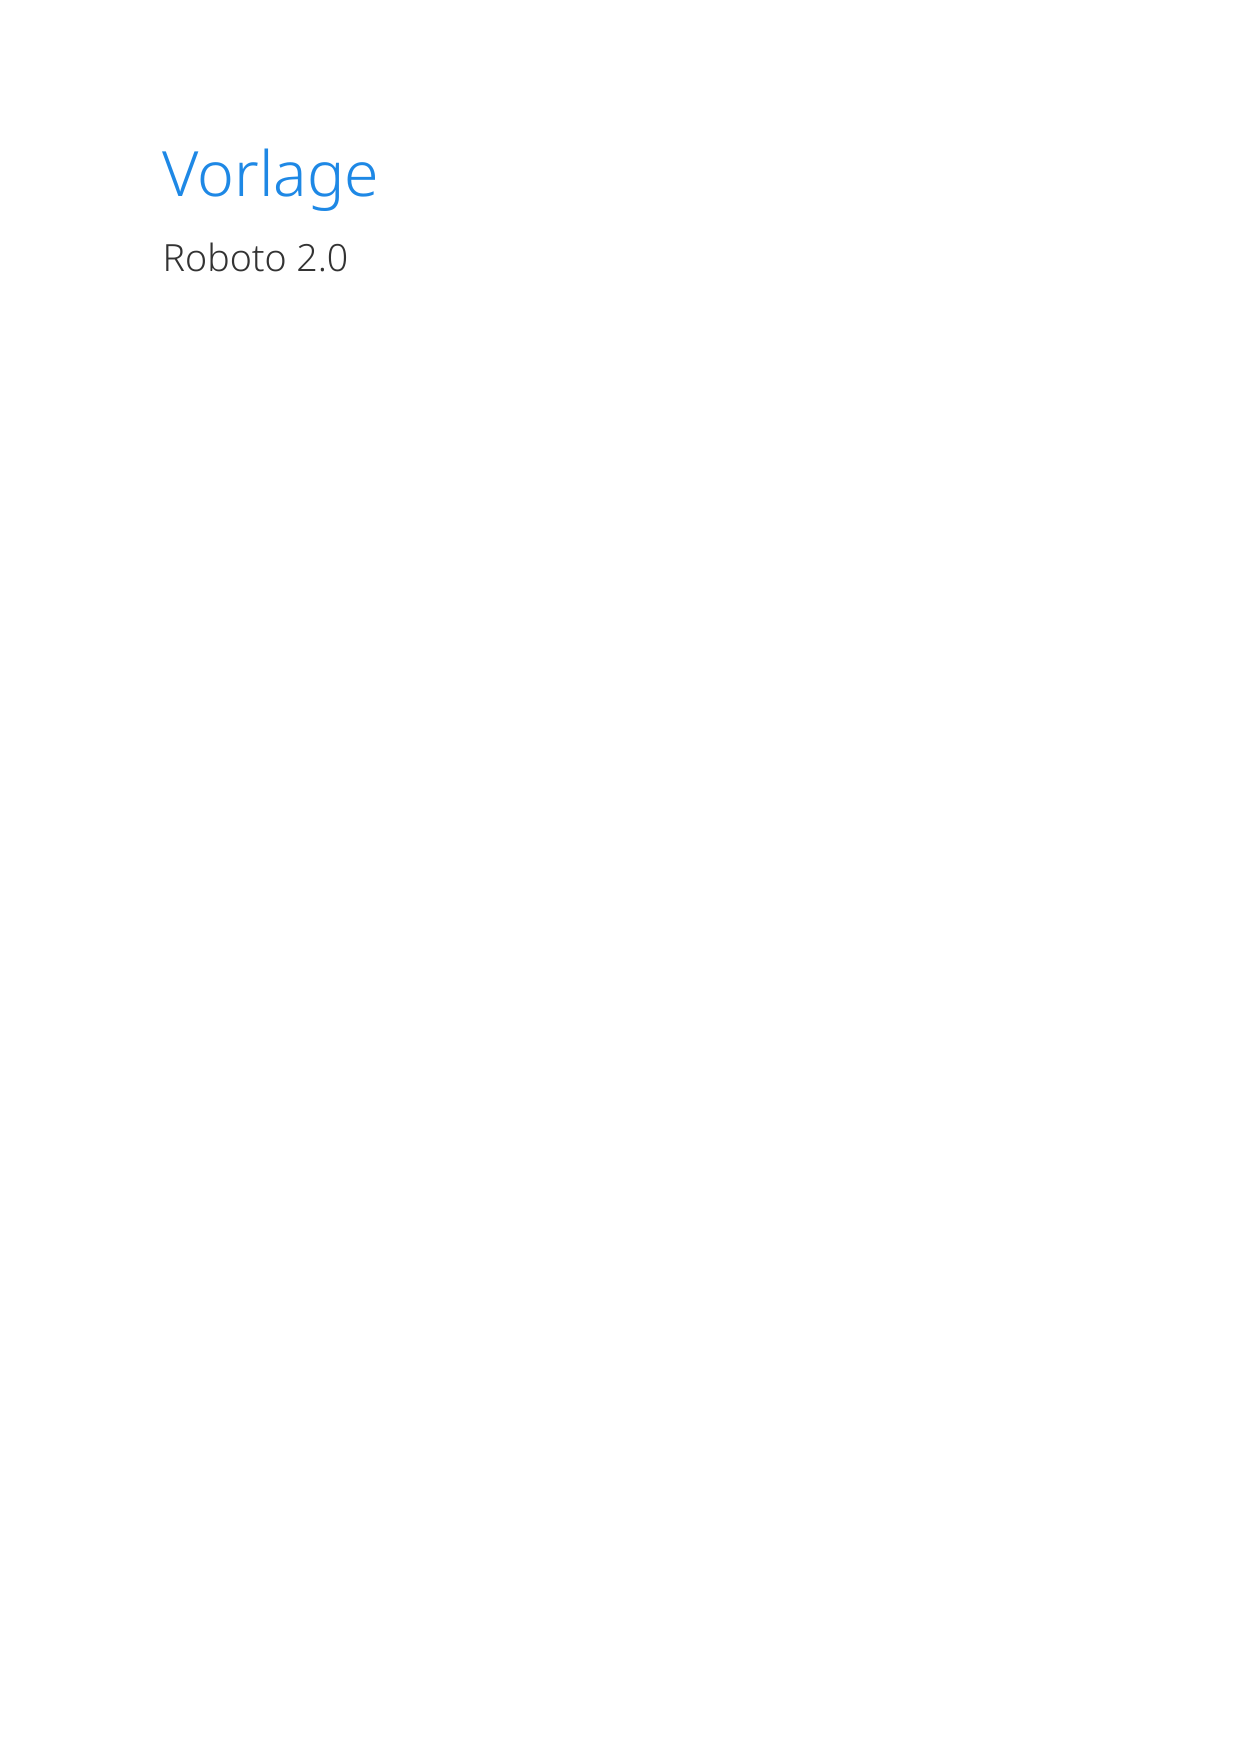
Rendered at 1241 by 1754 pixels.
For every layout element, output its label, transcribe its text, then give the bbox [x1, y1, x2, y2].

subtitle Roboto 2.0 [148, 231, 1093, 282]
title Vorlage [148, 130, 1093, 215]
